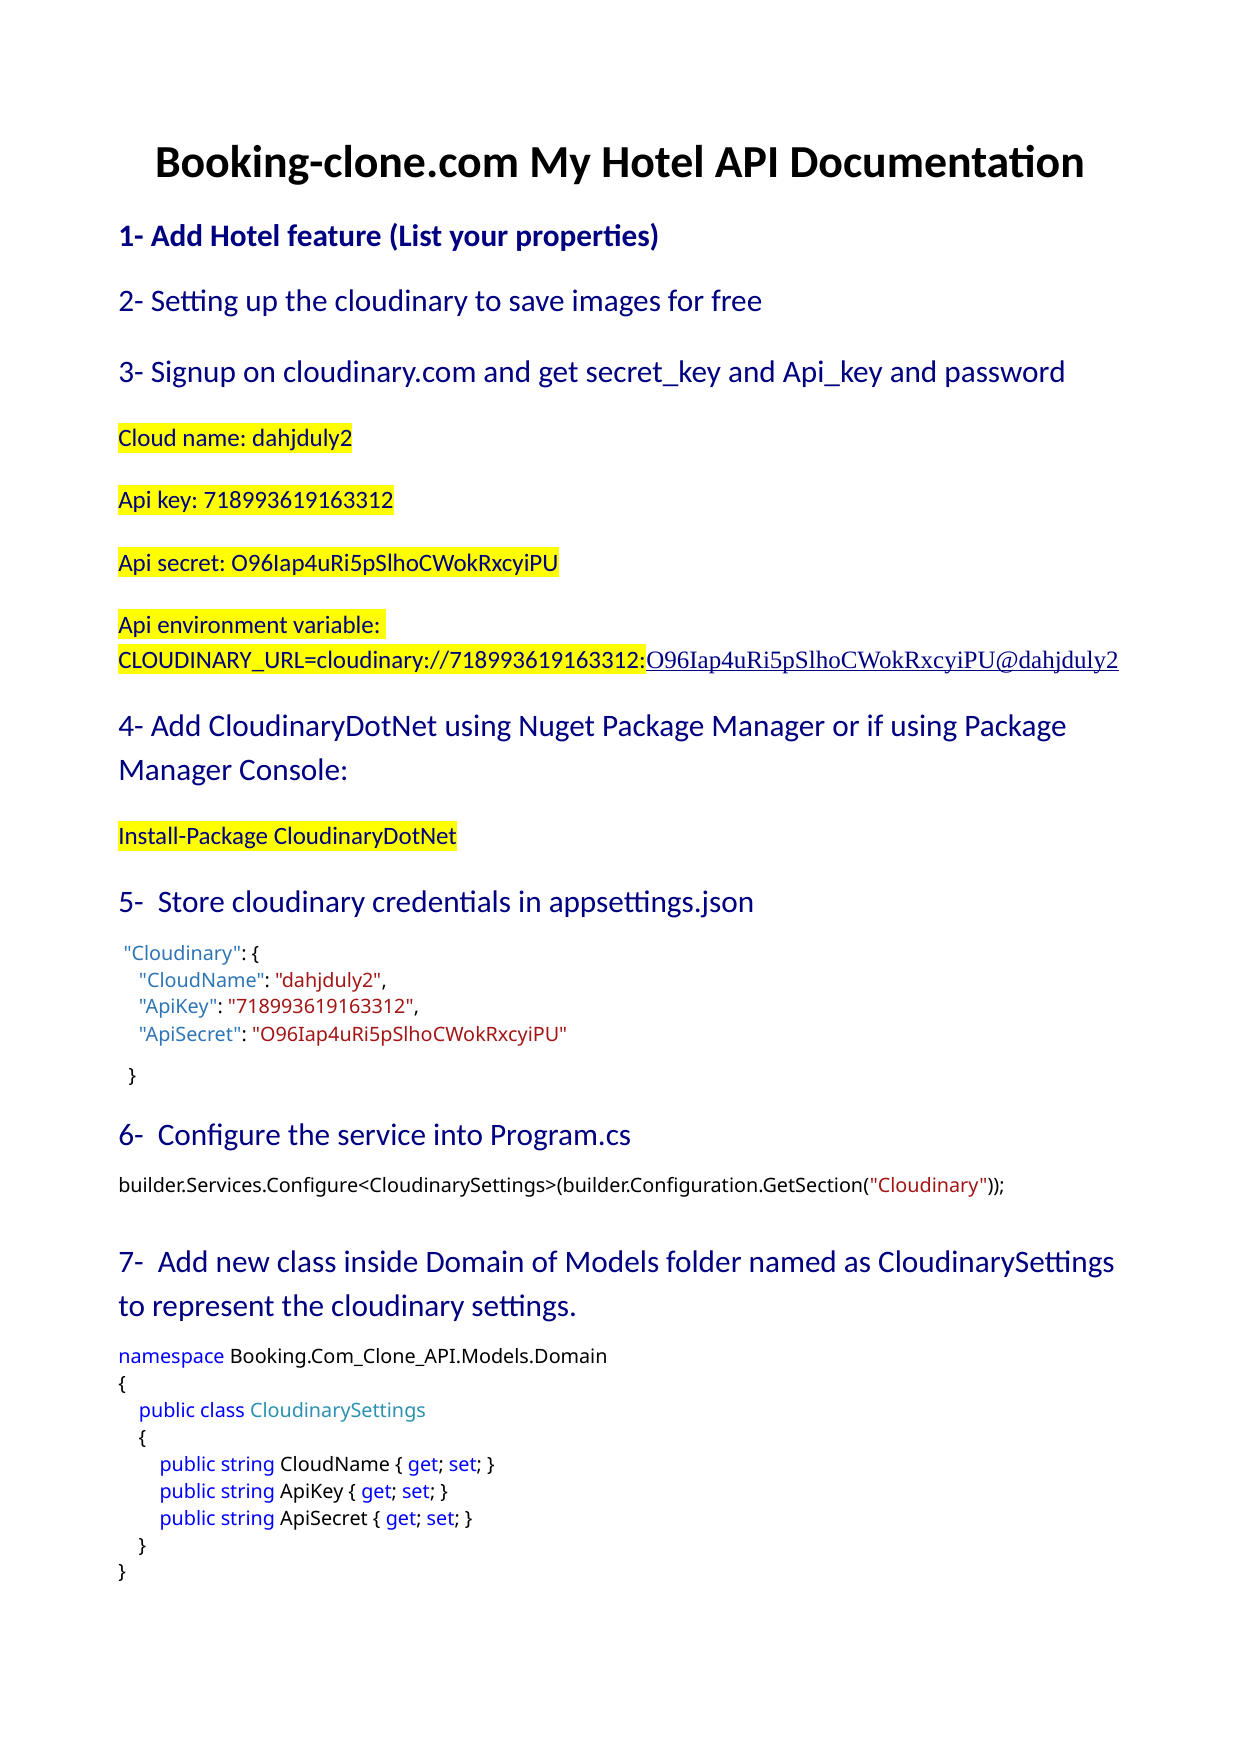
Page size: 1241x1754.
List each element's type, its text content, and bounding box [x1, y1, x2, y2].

text builder.Services.Configure<CloudinarySettings>(builder.Configuration.GetSection("Cloudinary")); [118, 1172, 1122, 1199]
text "ApiSecret": "O96Iap4uRi5pSlhoCWokRxcyiPU" [118, 1020, 1122, 1047]
text public string ApiKey { get; set; } [118, 1477, 1122, 1504]
text Api environment variable: CLOUDINARY_URL=cloudinary://718993619163312:O96Iap4uRi5pSlhoCWokRxcyiPU@dahjduly2 [118, 609, 1122, 674]
subtitle 1- Add Hotel feature (List your properties) [118, 216, 1122, 254]
text public string ApiSecret { get; set; } [118, 1504, 1122, 1531]
text } [118, 1531, 1122, 1558]
text { [118, 1423, 1122, 1450]
text 7- Add new class inside Domain of Models folder named as CloudinarySettings to represent the cloudinary settings. [118, 1242, 1122, 1324]
text } [118, 1558, 1122, 1585]
text { [118, 1369, 1122, 1396]
text 4- Add CloudinaryDotNet using Nuget Package Manager or if using Package Manager Console: [118, 706, 1122, 788]
text 3- Signup on cloudinary.com and get secret_key and Api_key and password [118, 352, 1122, 390]
text "Cloudinary": { [118, 939, 1122, 966]
text public class CloudinarySettings [118, 1396, 1122, 1423]
text 5- Store cloudinary credentials in appsettings.json [118, 883, 1122, 921]
text Api key: 718993619163312 [118, 485, 1122, 515]
text namespace Booking.Com_Clone_API.Models.Domain [118, 1342, 1122, 1369]
text } [118, 1061, 1122, 1088]
text public string CloudName { get; set; } [118, 1450, 1122, 1477]
text "ApiKey": "718993619163312", [118, 993, 1122, 1020]
subtitle Booking-clone.com My Hotel API Documentation [118, 133, 1122, 189]
text Install-Package CloudinaryDotNet [118, 821, 1122, 851]
text "CloudName": "dahjduly2", [118, 966, 1122, 993]
text 6- Configure the service into Program.cs [118, 1115, 1122, 1153]
text 2- Setting up the cloudinary to save images for free [118, 281, 1122, 319]
text Cloud name: dahjduly2 [118, 423, 1122, 453]
text Api secret: O96Iap4uRi5pSlhoCWokRxcyiPU [118, 547, 1122, 577]
